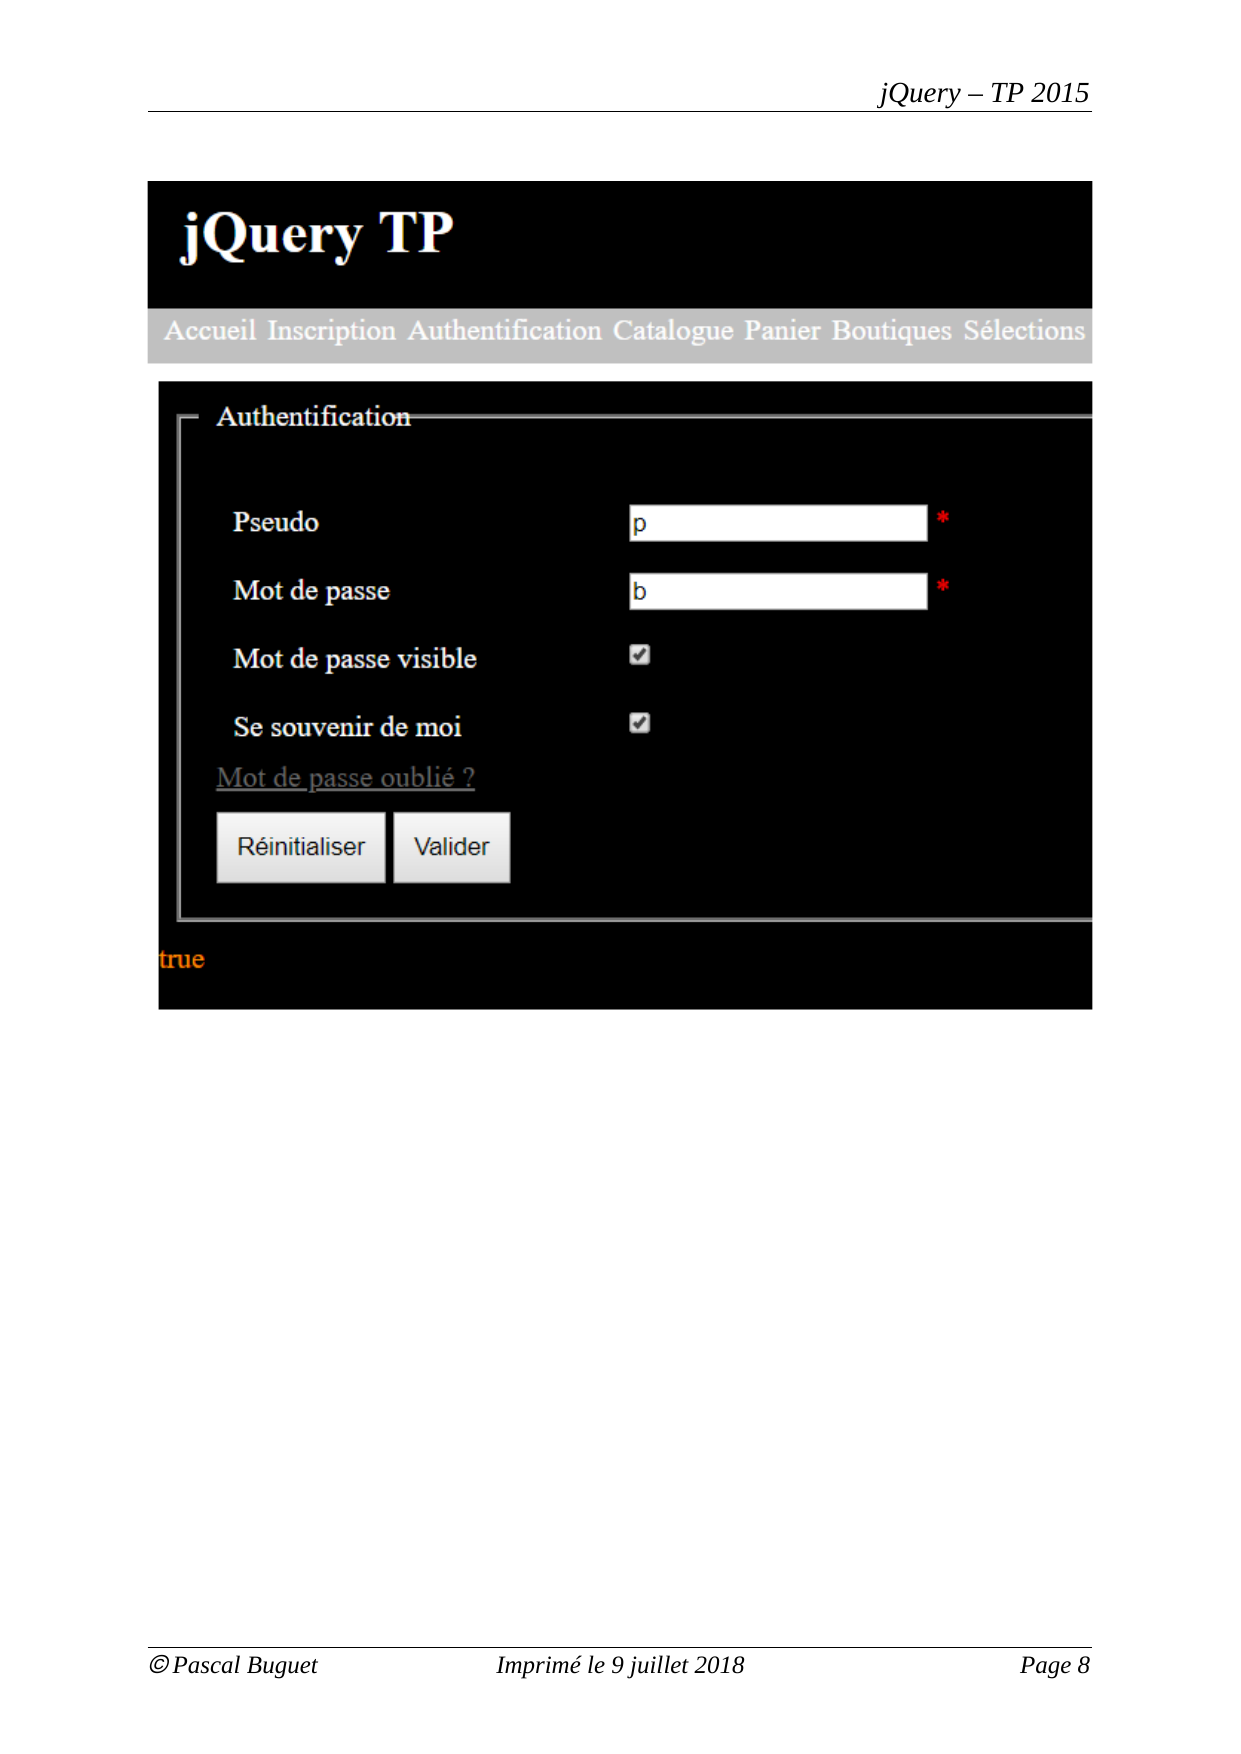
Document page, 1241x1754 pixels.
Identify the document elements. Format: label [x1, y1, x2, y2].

picture [147, 181, 1093, 1038]
